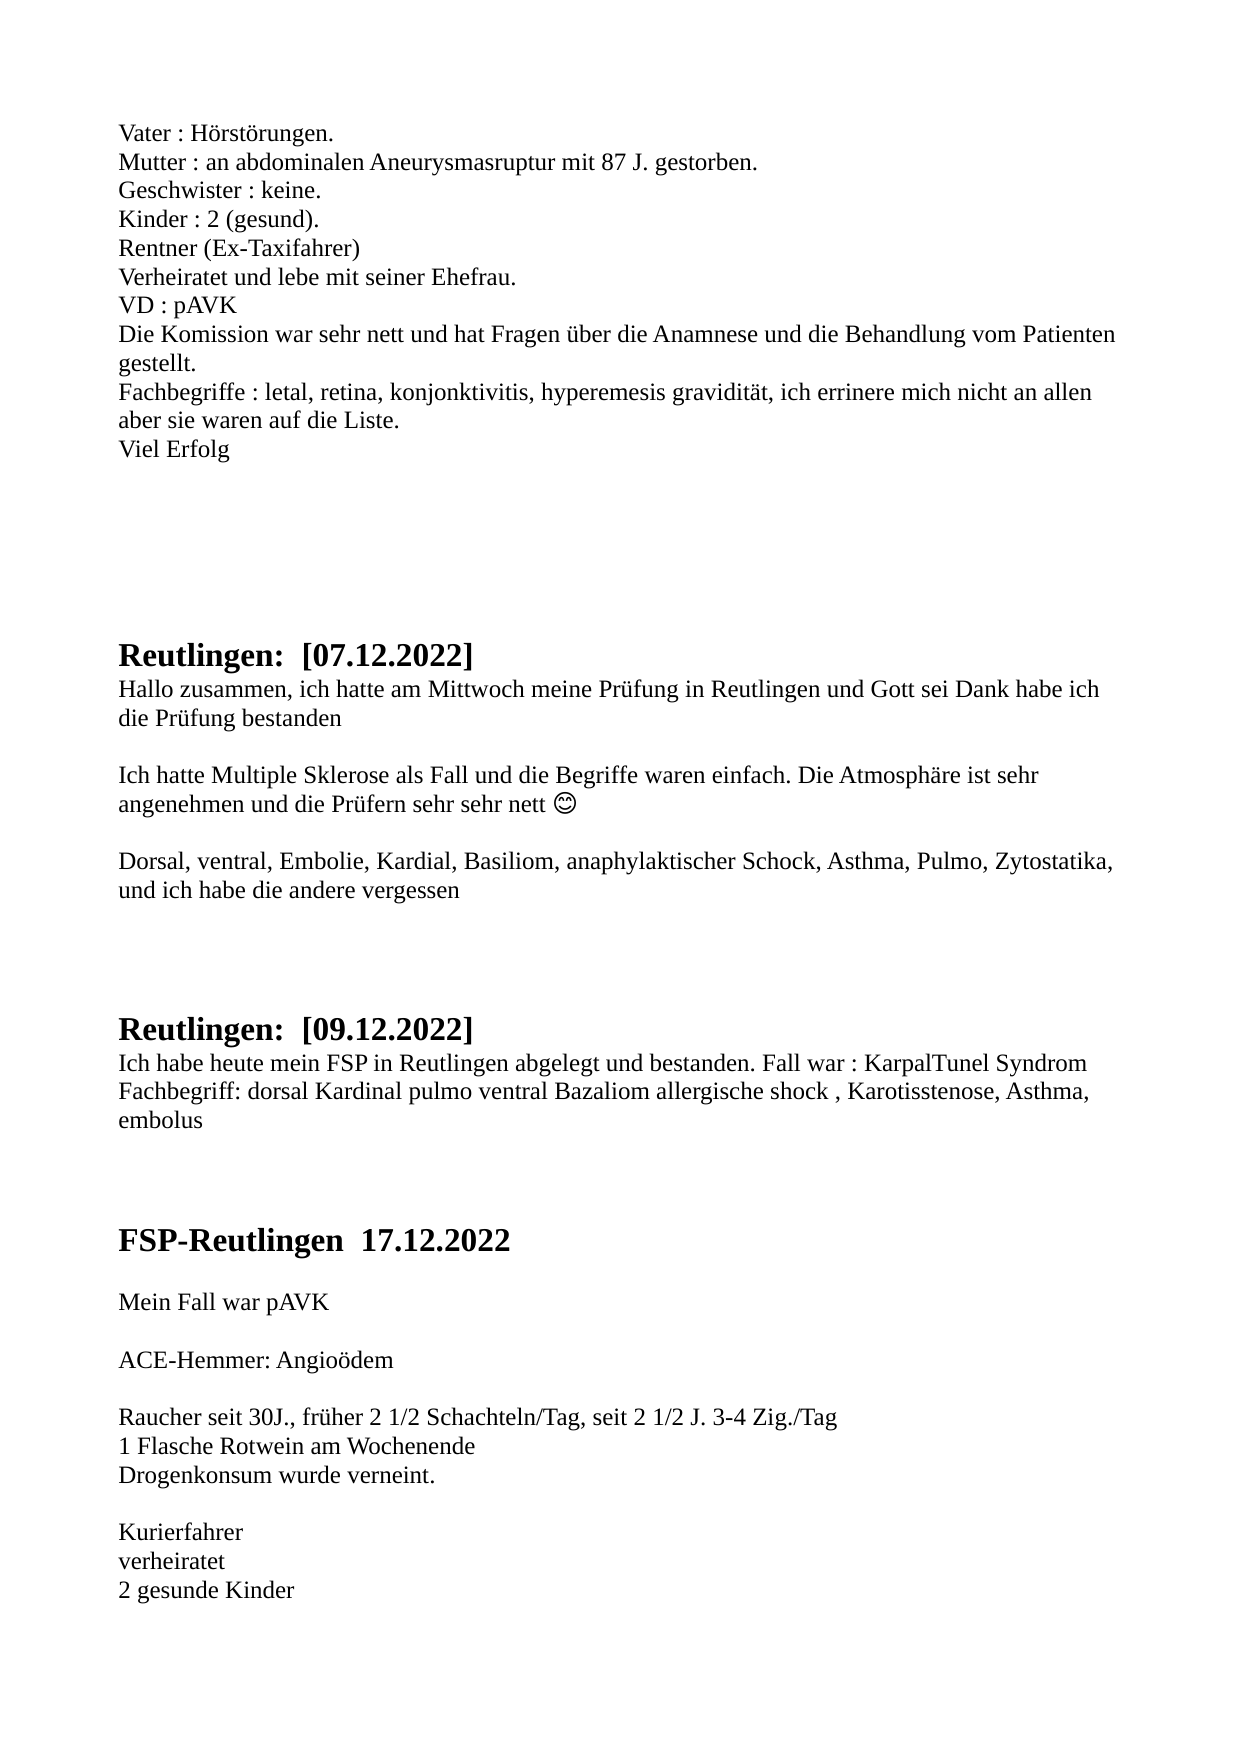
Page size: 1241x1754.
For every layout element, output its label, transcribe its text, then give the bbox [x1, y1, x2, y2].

text ACE-Hemmer: Angioödem [118, 1345, 1122, 1373]
text 1 Flasche Rotwein am Wochenende [118, 1431, 1122, 1460]
text Die Komission war sehr nett und hat Fragen über die Anamnese und die Behandlung vom Patienten gestellt. [118, 319, 1122, 377]
text Hallo zusammen, ich hatte am Mittwoch meine Prüfung in Reutlingen und Gott sei Dank habe ich die Prüfung bestanden [118, 674, 1122, 731]
text Ich habe heute mein FSP in Reutlingen abgelegt und bestanden. Fall war : KarpalTunel Syndrom Fachbegriff: dorsal Kardinal pulmo ventral Bazaliom allergische shock , Karotisstenose, Asthma, embolus [118, 1048, 1122, 1134]
text Ich hatte Multiple Sklerose als Fall und die Begriffe waren einfach. Die Atmosphäre ist sehr angenehmen und die Prüfern sehr sehr nett 😊 [118, 760, 1122, 818]
text Raucher seit 30J., früher 2 1/2 Schachteln/Tag, seit 2 1/2 J. 3-4 Zig./Tag [118, 1402, 1122, 1431]
text VD : pAVK [118, 291, 1122, 319]
text Reutlingen: [09.12.2022] [118, 1009, 1122, 1048]
text Vater : Hörstörungen. [118, 118, 1122, 147]
text verheiratet [118, 1546, 1122, 1575]
text Verheiratet und lebe mit seiner Ehefrau. [118, 262, 1122, 291]
text Mein Fall war pAVK [118, 1287, 1122, 1316]
text Kurierfahrer [118, 1517, 1122, 1546]
text Dorsal, ventral, Embolie, Kardial, Basiliom, anaphylaktischer Schock, Asthma, Pulmo, Zytostatika, und ich habe die andere vergessen [118, 846, 1122, 904]
text Drogenkonsum wurde verneint. [118, 1460, 1122, 1488]
text Viel Erfolg [118, 434, 1122, 463]
text Fachbegriffe : letal, retina, konjonktivitis, hyperemesis gravidität, ich errinere mich nicht an allen aber sie waren auf die Liste. [118, 377, 1122, 434]
text Mutter : an abdominalen Aneurysmasruptur mit 87 J. gestorben. [118, 147, 1122, 176]
text FSP-Reutlingen 17.12.2022 [118, 1220, 1122, 1258]
text Geschwister : keine. [118, 176, 1122, 204]
text Reutlingen: [07.12.2022] [118, 636, 1122, 674]
text Rentner (Ex-Taxifahrer) [118, 233, 1122, 262]
text 2 gesunde Kinder [118, 1575, 1122, 1603]
text Kinder : 2 (gesund). [118, 204, 1122, 233]
